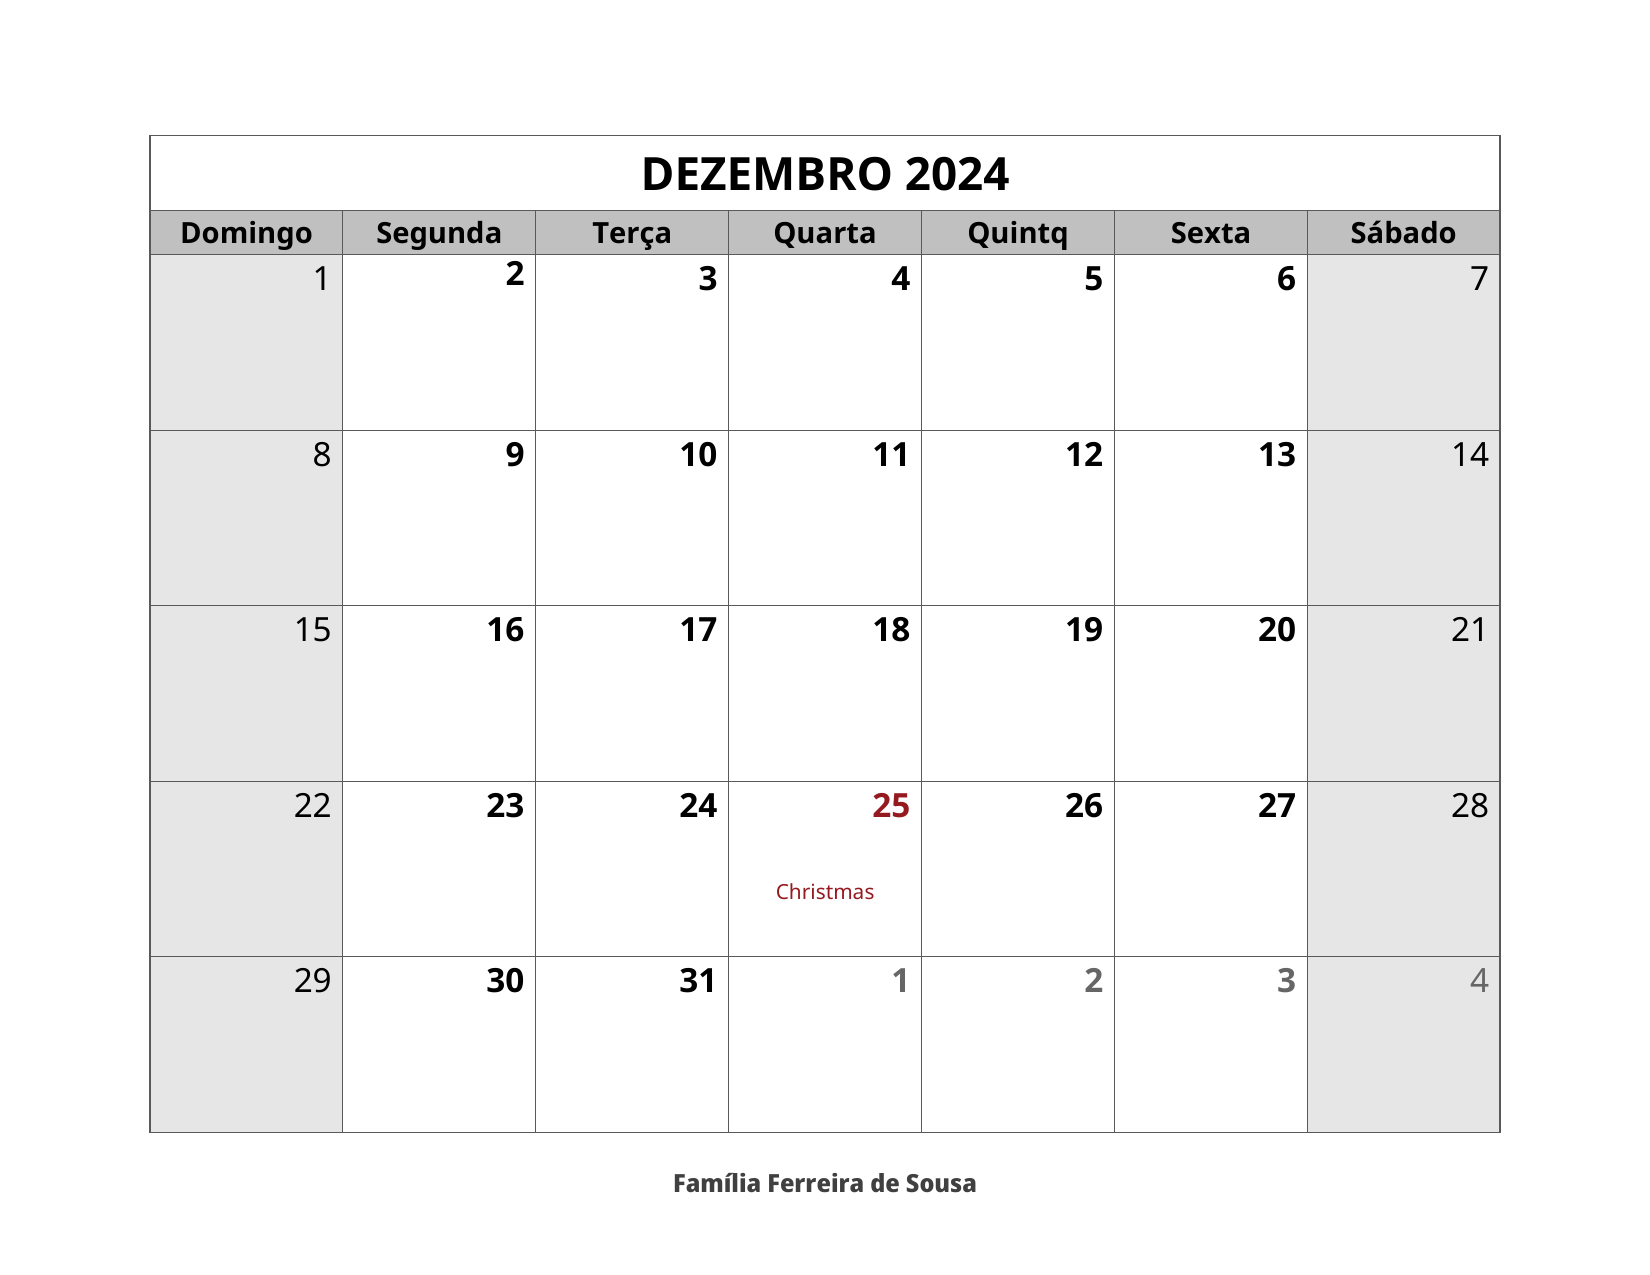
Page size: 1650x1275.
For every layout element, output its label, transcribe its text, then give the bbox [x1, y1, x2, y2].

table_cell 7 [1308, 255, 1499, 299]
table_cell 31 [536, 957, 728, 1001]
table_cell Segunda [343, 211, 535, 254]
table_cell [1308, 475, 1499, 605]
table_cell Christmas [729, 826, 921, 956]
table_cell [1115, 299, 1307, 430]
table_cell 10 [536, 431, 728, 475]
table_cell [729, 650, 921, 781]
table_cell [536, 650, 728, 781]
table_cell [536, 1001, 728, 1132]
table_cell 30 [343, 957, 535, 1001]
table_cell 9 [343, 431, 535, 475]
table_cell 1 [151, 255, 342, 299]
table_cell [343, 826, 535, 956]
table_cell 29 [151, 957, 342, 1001]
table_cell [1308, 1001, 1499, 1132]
table_cell 21 [1308, 606, 1499, 650]
table_cell 23 [343, 782, 535, 826]
table_cell [151, 650, 342, 781]
table_cell [1308, 299, 1499, 430]
table_cell [1115, 650, 1307, 781]
table_cell [343, 299, 535, 430]
table_cell 22 [151, 782, 342, 826]
table_cell 24 [536, 782, 728, 826]
table_cell [151, 299, 342, 430]
table_cell [536, 299, 728, 430]
table_cell [343, 1001, 535, 1132]
table_cell [922, 475, 1114, 605]
table_cell Quintq [922, 211, 1114, 254]
table_cell [922, 299, 1114, 430]
table_cell [729, 475, 921, 605]
table_cell 2 [922, 957, 1114, 1001]
table_cell [1308, 650, 1499, 781]
table_cell 25 [729, 782, 921, 826]
table_cell Terça [536, 211, 728, 254]
table_cell 3 [1115, 957, 1307, 1001]
table_cell [922, 1001, 1114, 1132]
table_cell 2 [343, 255, 535, 299]
table_cell [536, 475, 728, 605]
table_cell 18 [729, 606, 921, 650]
table_cell [343, 650, 535, 781]
table_cell Domingo [151, 211, 342, 254]
table_cell 3 [536, 255, 728, 299]
table_header DEZEMBRO 2024 [151, 136, 1499, 210]
table_cell 4 [1308, 957, 1499, 1001]
table_cell 17 [536, 606, 728, 650]
table_cell 5 [922, 255, 1114, 299]
table_cell 26 [922, 782, 1114, 826]
table_cell [729, 1001, 921, 1132]
table_cell 14 [1308, 431, 1499, 475]
table_cell 27 [1115, 782, 1307, 826]
table_cell [1115, 1001, 1307, 1132]
table_cell [343, 475, 535, 605]
table_cell [1308, 826, 1499, 956]
table_cell [1115, 475, 1307, 605]
table_cell [151, 1001, 342, 1132]
table_cell [151, 475, 342, 605]
table_cell 19 [922, 606, 1114, 650]
table_cell Sexta [1115, 211, 1307, 254]
table_cell [1115, 826, 1307, 956]
table_cell [536, 826, 728, 956]
table_cell Quarta [729, 211, 921, 254]
table_cell [922, 650, 1114, 781]
table_cell 15 [151, 606, 342, 650]
table_cell 11 [729, 431, 921, 475]
table_cell 6 [1115, 255, 1307, 299]
table_cell 1 [729, 957, 921, 1001]
table_cell 4 [729, 255, 921, 299]
table_cell Sábado [1308, 211, 1499, 254]
table_cell 13 [1115, 431, 1307, 475]
table_cell [729, 299, 921, 430]
table_cell [922, 826, 1114, 956]
table_cell [151, 826, 342, 956]
table_cell 8 [151, 431, 342, 475]
table_cell 16 [343, 606, 535, 650]
table_cell 20 [1115, 606, 1307, 650]
table_cell 12 [922, 431, 1114, 475]
table_cell 28 [1308, 782, 1499, 826]
